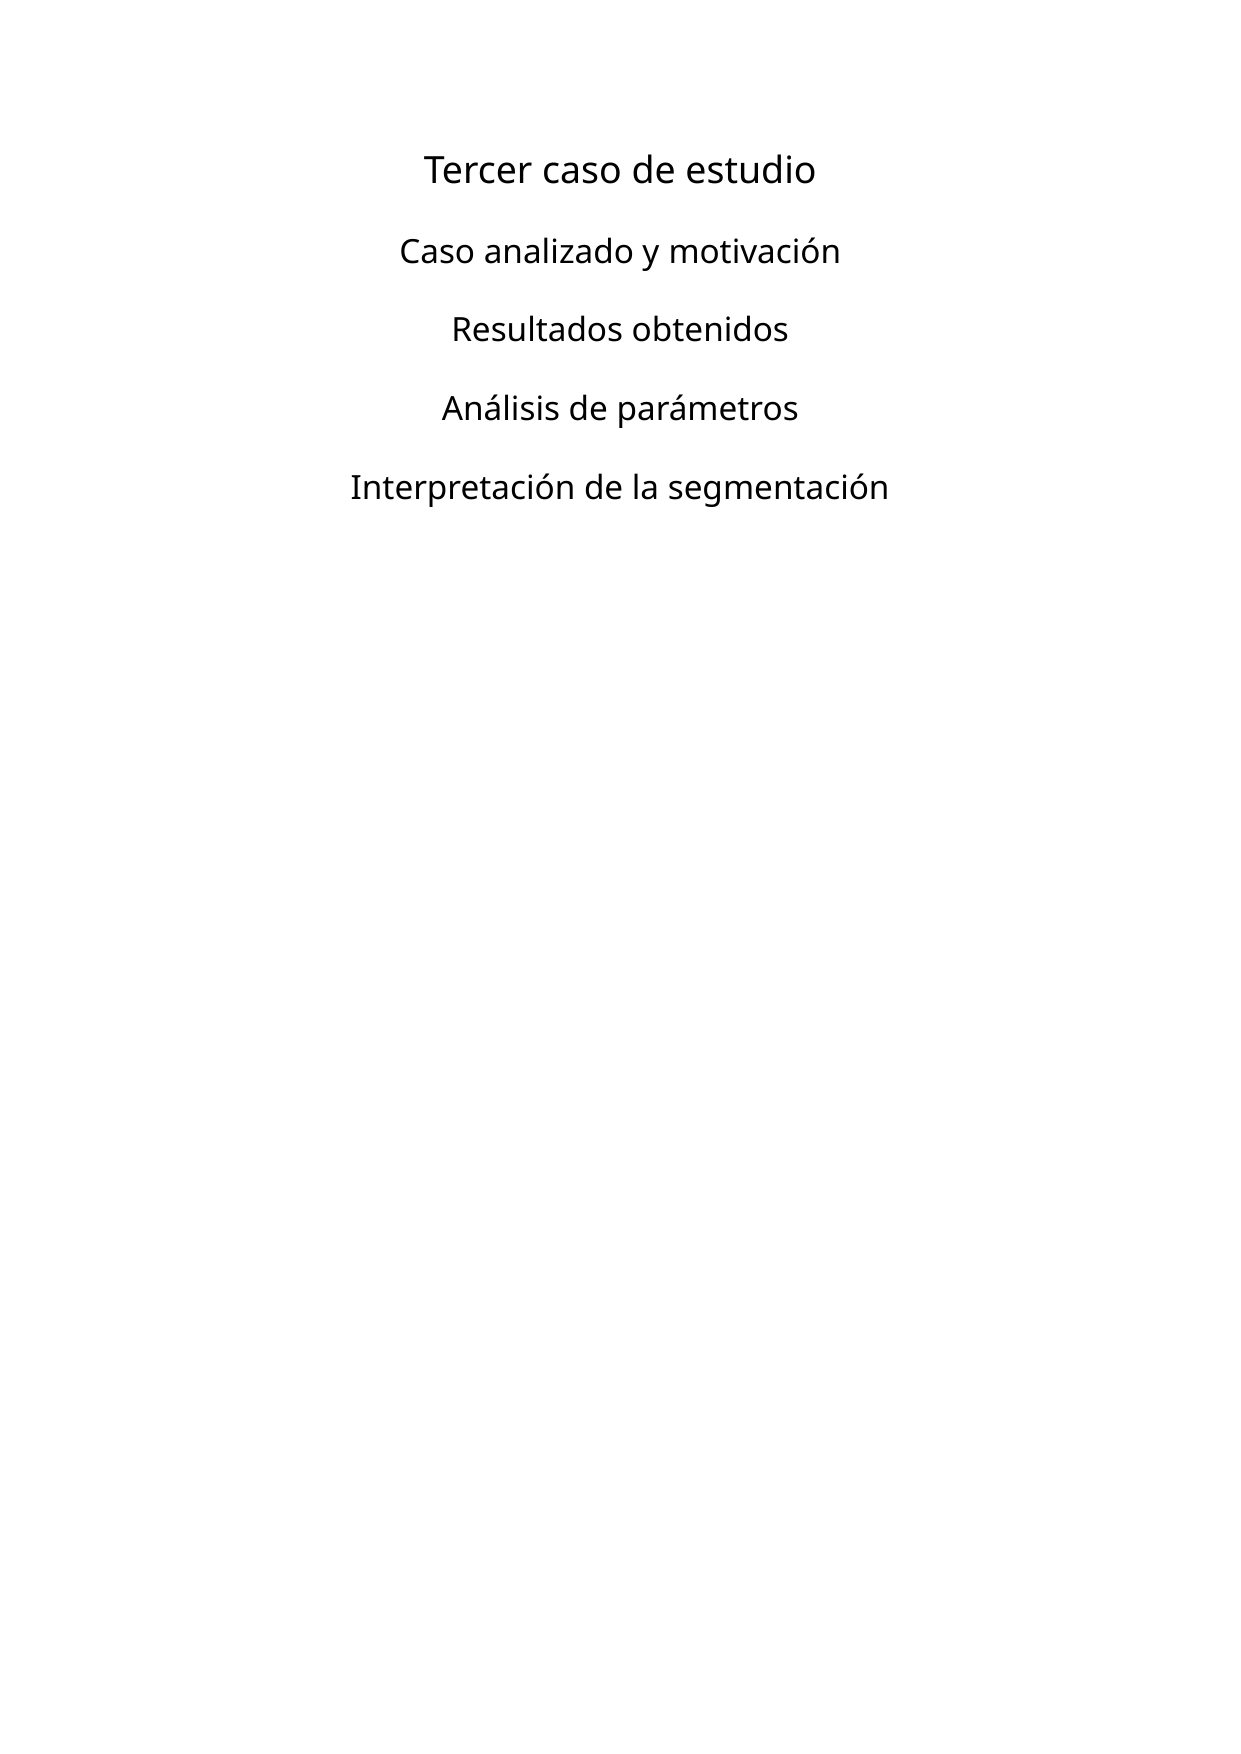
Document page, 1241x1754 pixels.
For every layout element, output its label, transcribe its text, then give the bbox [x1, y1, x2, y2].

subtitle Tercer caso de estudio [118, 143, 1122, 194]
subtitle Interpretación de la segmentación [118, 464, 1122, 509]
subtitle Caso analizado y motivación [118, 227, 1122, 273]
subtitle Resultados obtenidos [118, 306, 1122, 352]
subtitle Análisis de parámetros [118, 385, 1122, 430]
